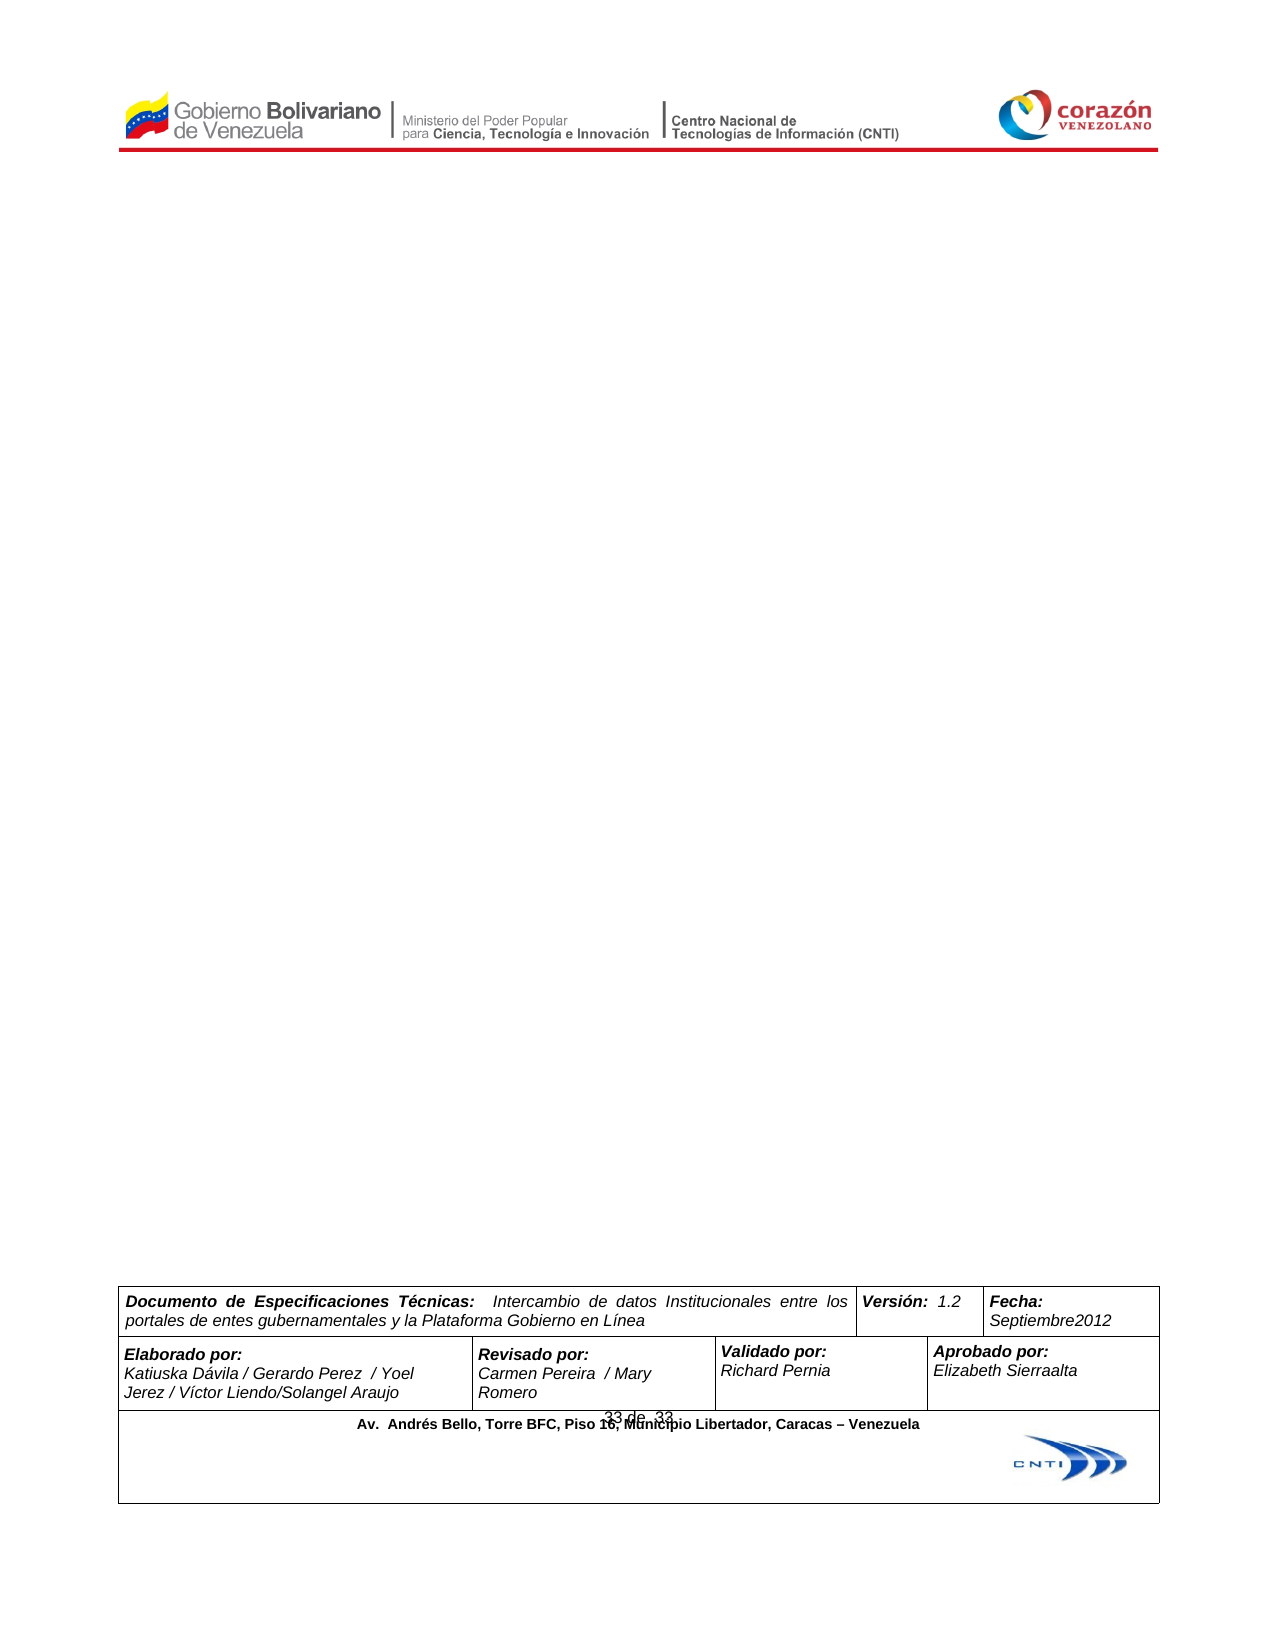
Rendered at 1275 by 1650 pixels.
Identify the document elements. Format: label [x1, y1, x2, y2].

picture [999, 1429, 1143, 1486]
picture [119, 82, 1159, 152]
